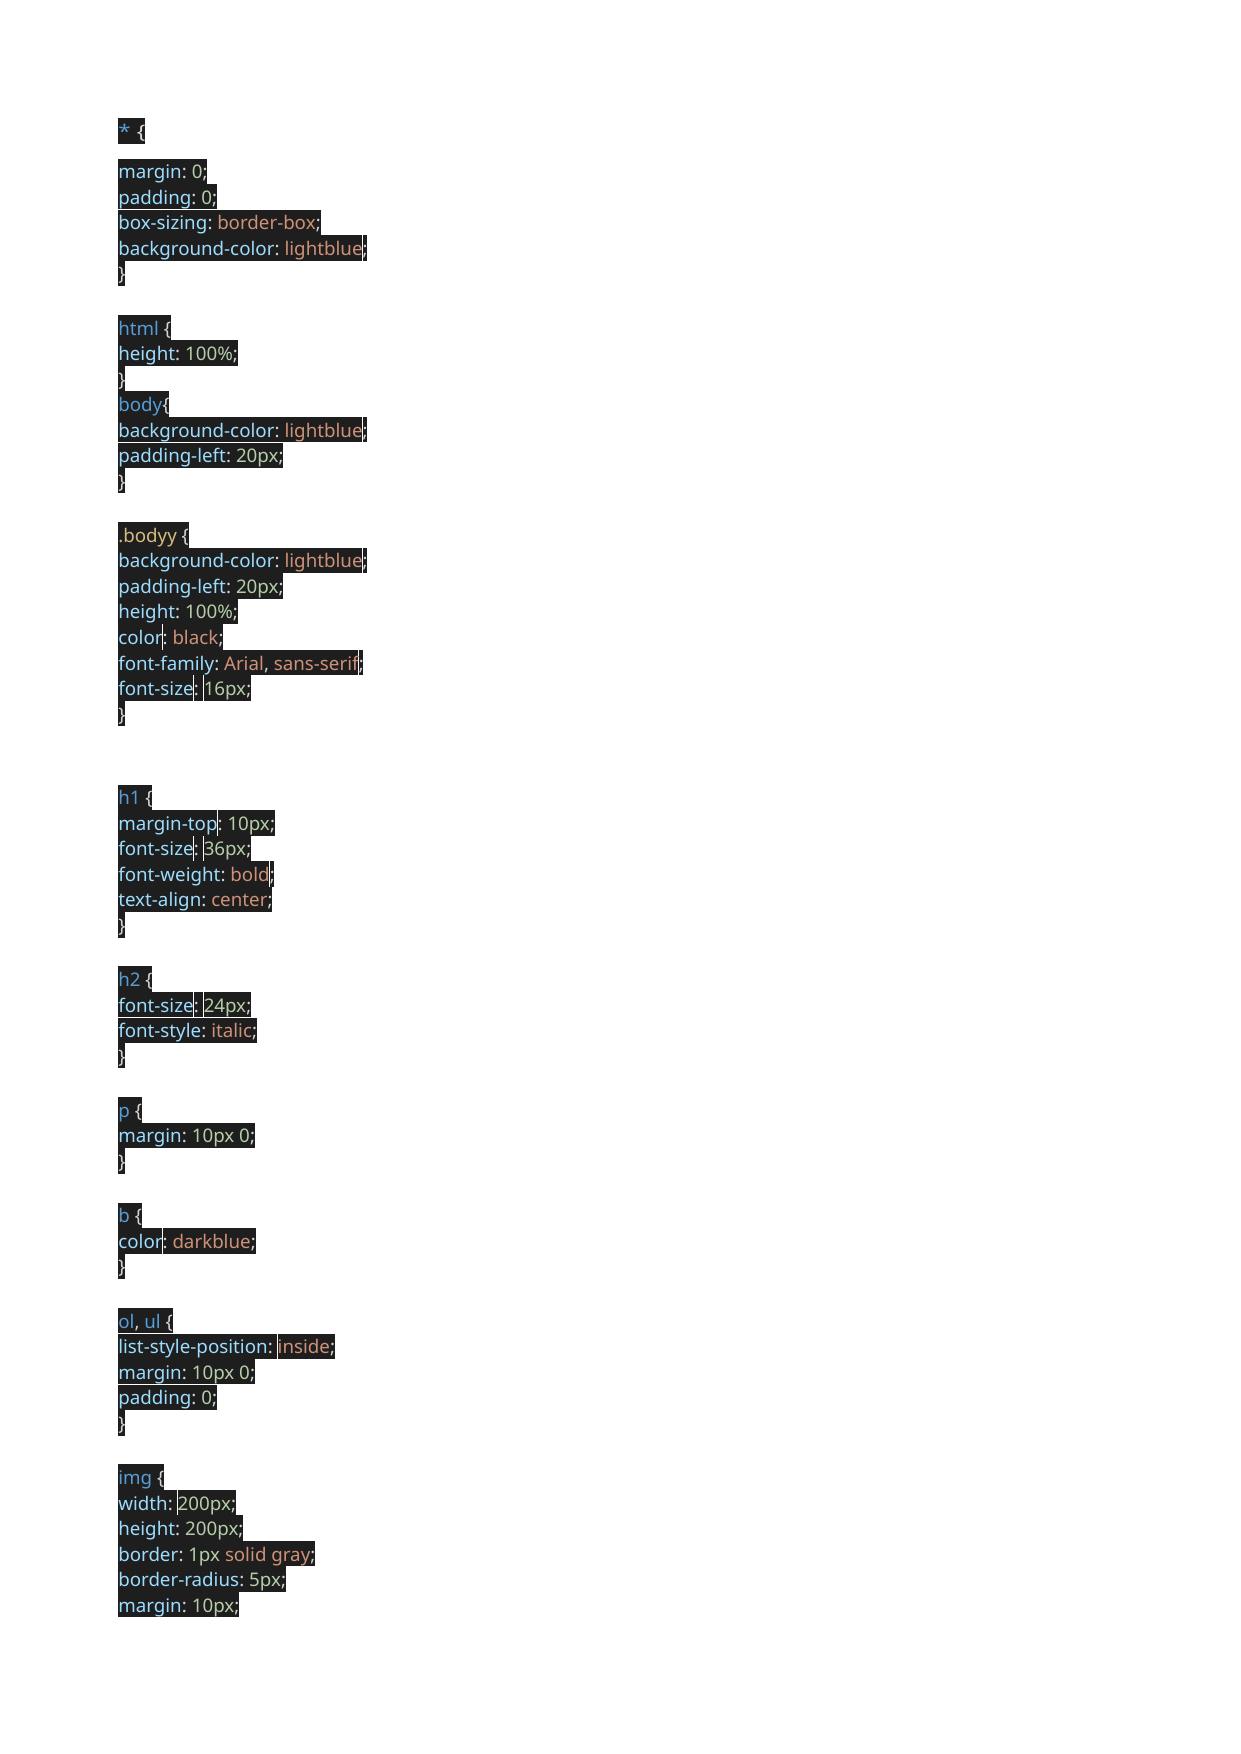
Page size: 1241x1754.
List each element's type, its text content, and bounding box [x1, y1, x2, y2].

text } [118, 1043, 1122, 1068]
text font-family: Arial, sans-serif; [118, 650, 1122, 675]
text } [118, 1148, 1122, 1174]
text } [118, 366, 1122, 391]
text border-radius: 5px; [118, 1566, 1122, 1592]
text margin: 10px 0; [118, 1123, 1122, 1148]
text padding-left: 20px; [118, 442, 1122, 468]
text img { [118, 1464, 1122, 1490]
text background-color: lightblue; [118, 235, 1122, 261]
text } [118, 1254, 1122, 1279]
text list-style-position: inside; [118, 1333, 1122, 1359]
text padding-left: 20px; [118, 573, 1122, 599]
text margin: 10px; [118, 1592, 1122, 1617]
text box-sizing: border-box; [118, 209, 1122, 235]
text h2 { [118, 966, 1122, 992]
text height: 200px; [118, 1515, 1122, 1541]
text color: black; [118, 624, 1122, 650]
text border: 1px solid gray; [118, 1541, 1122, 1566]
text margin: 10px 0; [118, 1359, 1122, 1384]
text color: darkblue; [118, 1228, 1122, 1254]
text text-align: center; [118, 887, 1122, 912]
text html { [118, 315, 1122, 340]
text } [118, 261, 1122, 286]
text font-size: 16px; [118, 675, 1122, 701]
text * { [118, 118, 1122, 144]
text } [118, 468, 1122, 493]
text margin: 0; [118, 158, 1122, 184]
text } [118, 912, 1122, 938]
text height: 100%; [118, 340, 1122, 366]
text height: 100%; [118, 599, 1122, 624]
text p { [118, 1097, 1122, 1123]
text margin-top: 10px; [118, 810, 1122, 836]
text width: 200px; [118, 1490, 1122, 1515]
text padding: 0; [118, 184, 1122, 209]
text } [118, 701, 1122, 726]
text } [118, 1410, 1122, 1436]
text font-weight: bold; [118, 861, 1122, 887]
text b { [118, 1203, 1122, 1228]
text font-size: 24px; [118, 992, 1122, 1017]
text padding: 0; [118, 1384, 1122, 1410]
text font-size: 36px; [118, 836, 1122, 861]
text background-color: lightblue; [118, 548, 1122, 573]
text background-color: lightblue; [118, 417, 1122, 442]
text h1 { [118, 784, 1122, 810]
text .bodyy { [118, 522, 1122, 548]
text font-style: italic; [118, 1017, 1122, 1043]
text body{ [118, 391, 1122, 417]
text ol, ul { [118, 1308, 1122, 1333]
